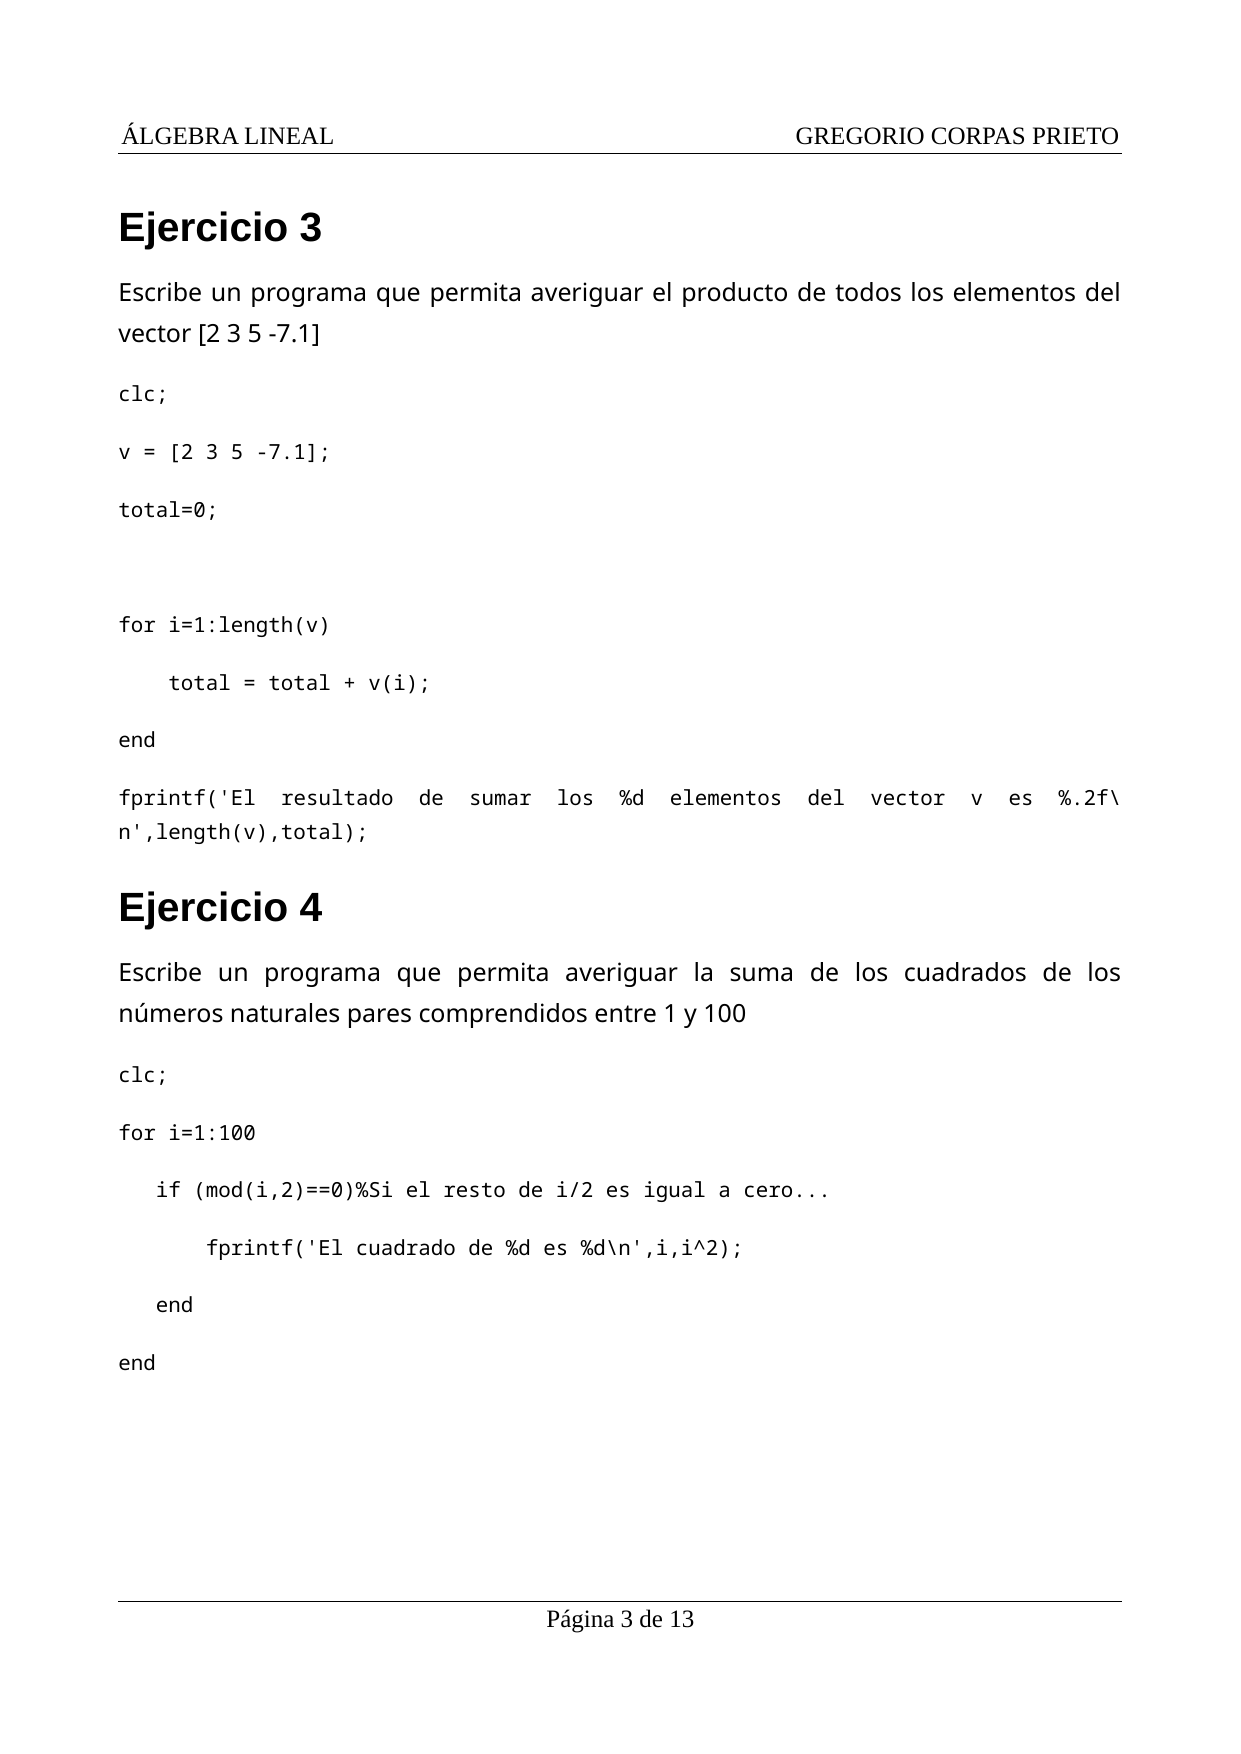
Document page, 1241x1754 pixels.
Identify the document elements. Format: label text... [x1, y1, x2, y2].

text clc; [118, 1060, 1122, 1088]
subtitle Ejercicio 3 [118, 203, 1122, 250]
text Escribe un programa que permita averiguar el producto de todos los elementos del vector [2 3 5 -7.1] [118, 274, 1122, 349]
text fprintf('El resultado de sumar los %d elementos del vector v es %.2f\n',length(v),total); [118, 783, 1122, 845]
text clc; [118, 379, 1122, 408]
text Escribe un programa que permita averiguar la suma de los cuadrados de los números naturales pares comprendidos entre 1 y 100 [118, 955, 1122, 1030]
text end [118, 725, 1122, 754]
text v = [2 3 5 -7.1]; [118, 437, 1122, 466]
text total = total + v(i); [118, 668, 1122, 696]
text for i=1:length(v) [118, 610, 1122, 638]
text if (mod(i,2)==0)%Si el resto de i/2 es igual a cero... [118, 1175, 1122, 1204]
subtitle Ejercicio 4 [118, 883, 1122, 931]
text total=0; [118, 495, 1122, 523]
text fprintf('El cuadrado de %d es %d\n',i,i^2); [118, 1233, 1122, 1261]
text end [118, 1290, 1122, 1319]
text for i=1:100 [118, 1118, 1122, 1146]
text end [118, 1348, 1122, 1376]
